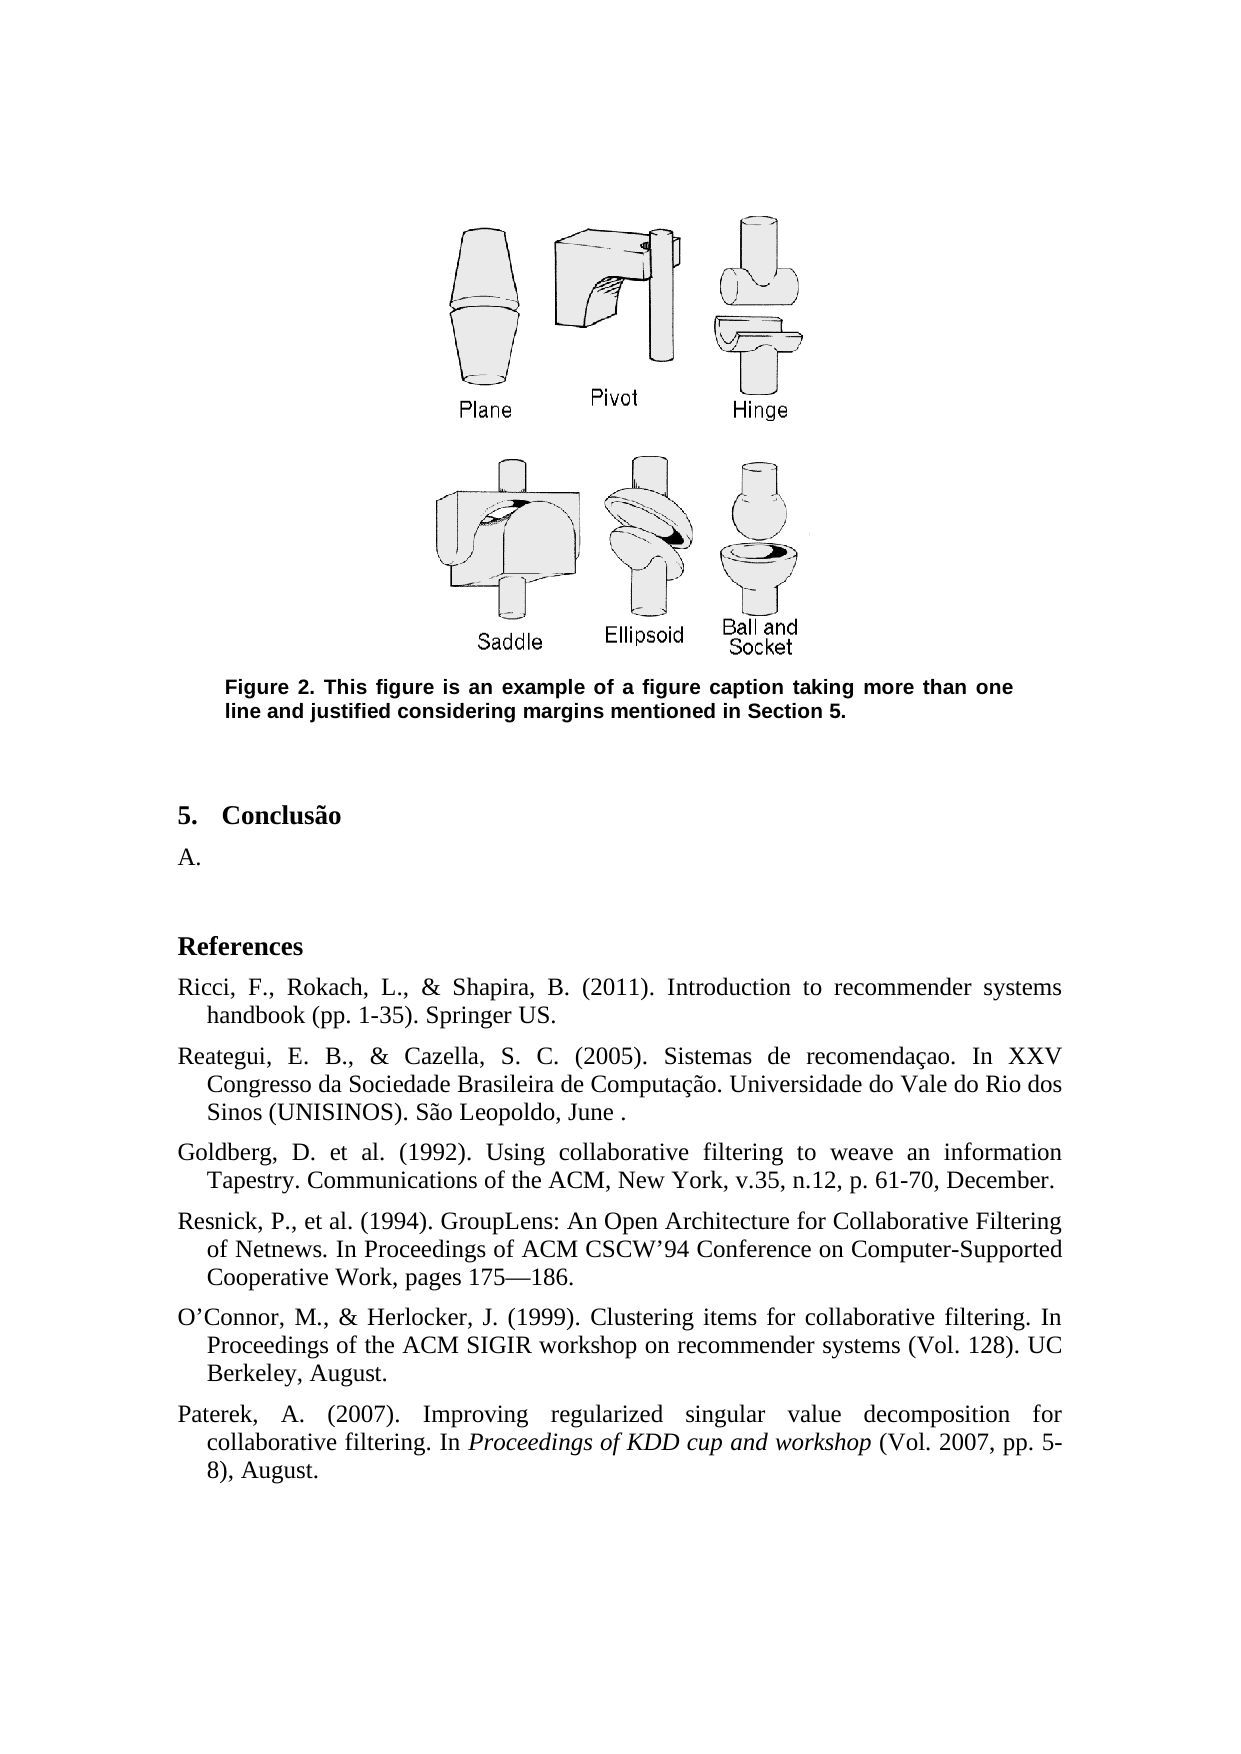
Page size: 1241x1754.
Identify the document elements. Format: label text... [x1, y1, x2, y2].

picture [417, 206, 824, 664]
text Reategui, E. B., & Cazella, S. C. (2005). Sistemas de recomendaçao. In XXV Congresso da Sociedade Brasileira de Computação. Universidade do Vale do Rio dos Sinos (UNISINOS). São Leopoldo, June . [177, 1042, 1063, 1126]
text Figure 2. This figure is an example of a figure caption taking more than one line and justified considering margins mentioned in Section 5. [224, 676, 1016, 723]
text O’Connor, M., & Herlocker, J. (1999). Clustering items for collaborative filtering. In Proceedings of the ACM SIGIR workshop on recommender systems (Vol. 128). UC Berkeley, August. [177, 1303, 1063, 1387]
text Resnick, P., et al. (1994). GroupLens: An Open Architecture for Collaborative Filtering of Netnews. In Proceedings of ACM CSCW’94 Conference on Computer-Supported Cooperative Work, pages 175—186. [177, 1207, 1063, 1291]
text References [177, 931, 1063, 961]
text Goldberg, D. et al. (1992). Using collaborative filtering to weave an information Tapestry. Communications of the ACM, New York, v.35, n.12, p. 61-70, December. [177, 1138, 1063, 1194]
title Conclusão [177, 800, 1063, 830]
text Ricci, F., Rokach, L., & Shapira, B. (2011). Introduction to recommender systems handbook (pp. 1-35). Springer US. [177, 973, 1063, 1029]
text A. [177, 843, 1063, 871]
text Paterek, A. (2007). Improving regularized singular value decomposition for collaborative filtering. In Proceedings of KDD cup and workshop (Vol. 2007, pp. 5-8), August. [177, 1399, 1063, 1484]
